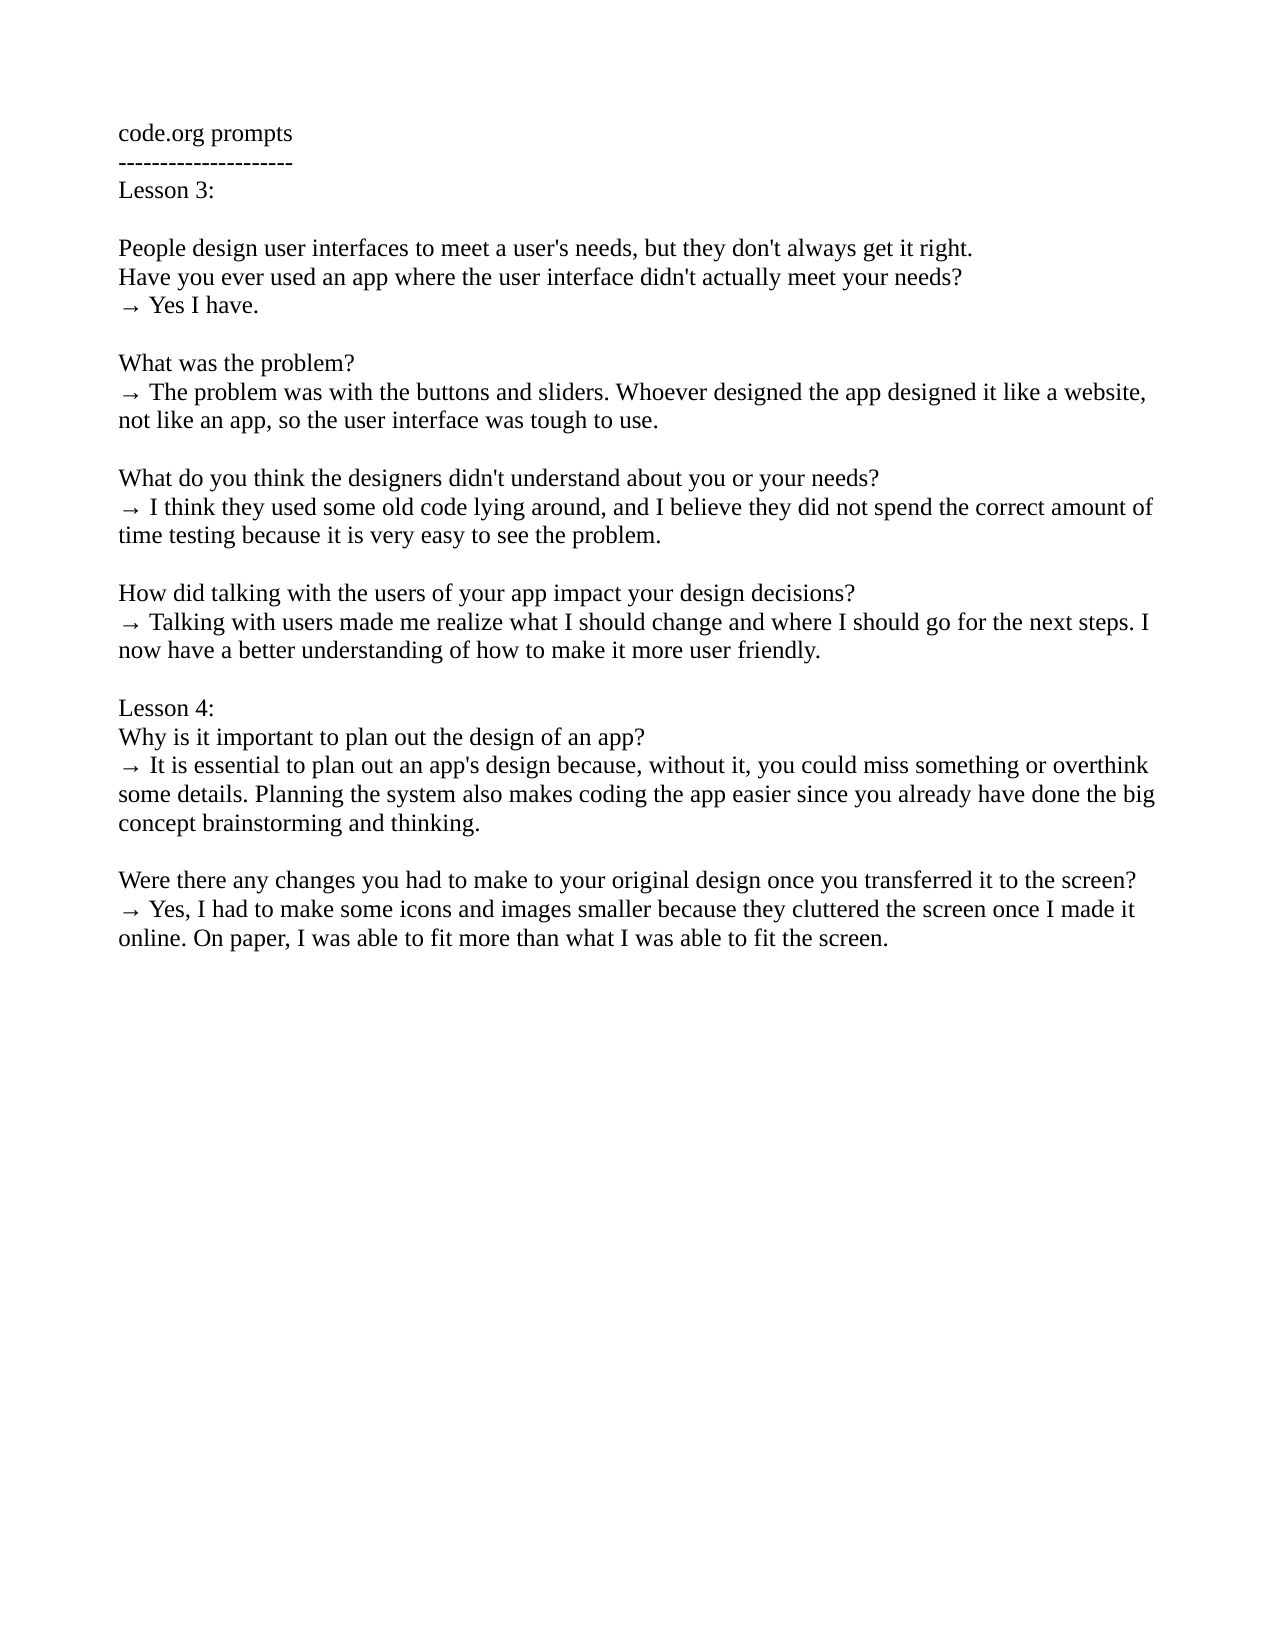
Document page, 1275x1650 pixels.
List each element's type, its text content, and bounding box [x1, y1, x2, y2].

text Were there any changes you had to make to your original design once you transferred it to the screen? [118, 866, 1157, 894]
text → Talking with users made me realize what I should change and where I should go for the next steps. I now have a better understanding of how to make it more user friendly. [118, 607, 1157, 664]
text Lesson 4: [118, 693, 1157, 722]
text Have you ever used an app where the user interface didn't actually meet your needs? [118, 262, 1157, 291]
text Lesson 3: [118, 176, 1157, 204]
text → It is essential to plan out an app's design because, without it, you could miss something or overthink some details. Planning the system also makes coding the app easier since you already have done the big concept brainstorming and thinking. [118, 751, 1157, 837]
text --------------------- [118, 147, 1157, 176]
text What was the problem? [118, 348, 1157, 377]
text code.org prompts [118, 118, 1157, 147]
text → I think they used some old code lying around, and I believe they did not spend the correct amount of time testing because it is very easy to see the problem. [118, 492, 1157, 549]
text → Yes, I had to make some icons and images smaller because they cluttered the screen once I made it online. On paper, I was able to fit more than what I was able to fit the screen. [118, 894, 1157, 952]
text How did talking with the users of your app impact your design decisions? [118, 578, 1157, 607]
text People design user interfaces to meet a user's needs, but they don't always get it right. [118, 233, 1157, 262]
text Why is it important to plan out the design of an app? [118, 722, 1157, 751]
text → Yes I have. [118, 291, 1157, 319]
text → The problem was with the buttons and sliders. Whoever designed the app designed it like a website, not like an app, so the user interface was tough to use. [118, 377, 1157, 434]
text What do you think the designers didn't understand about you or your needs? [118, 463, 1157, 492]
